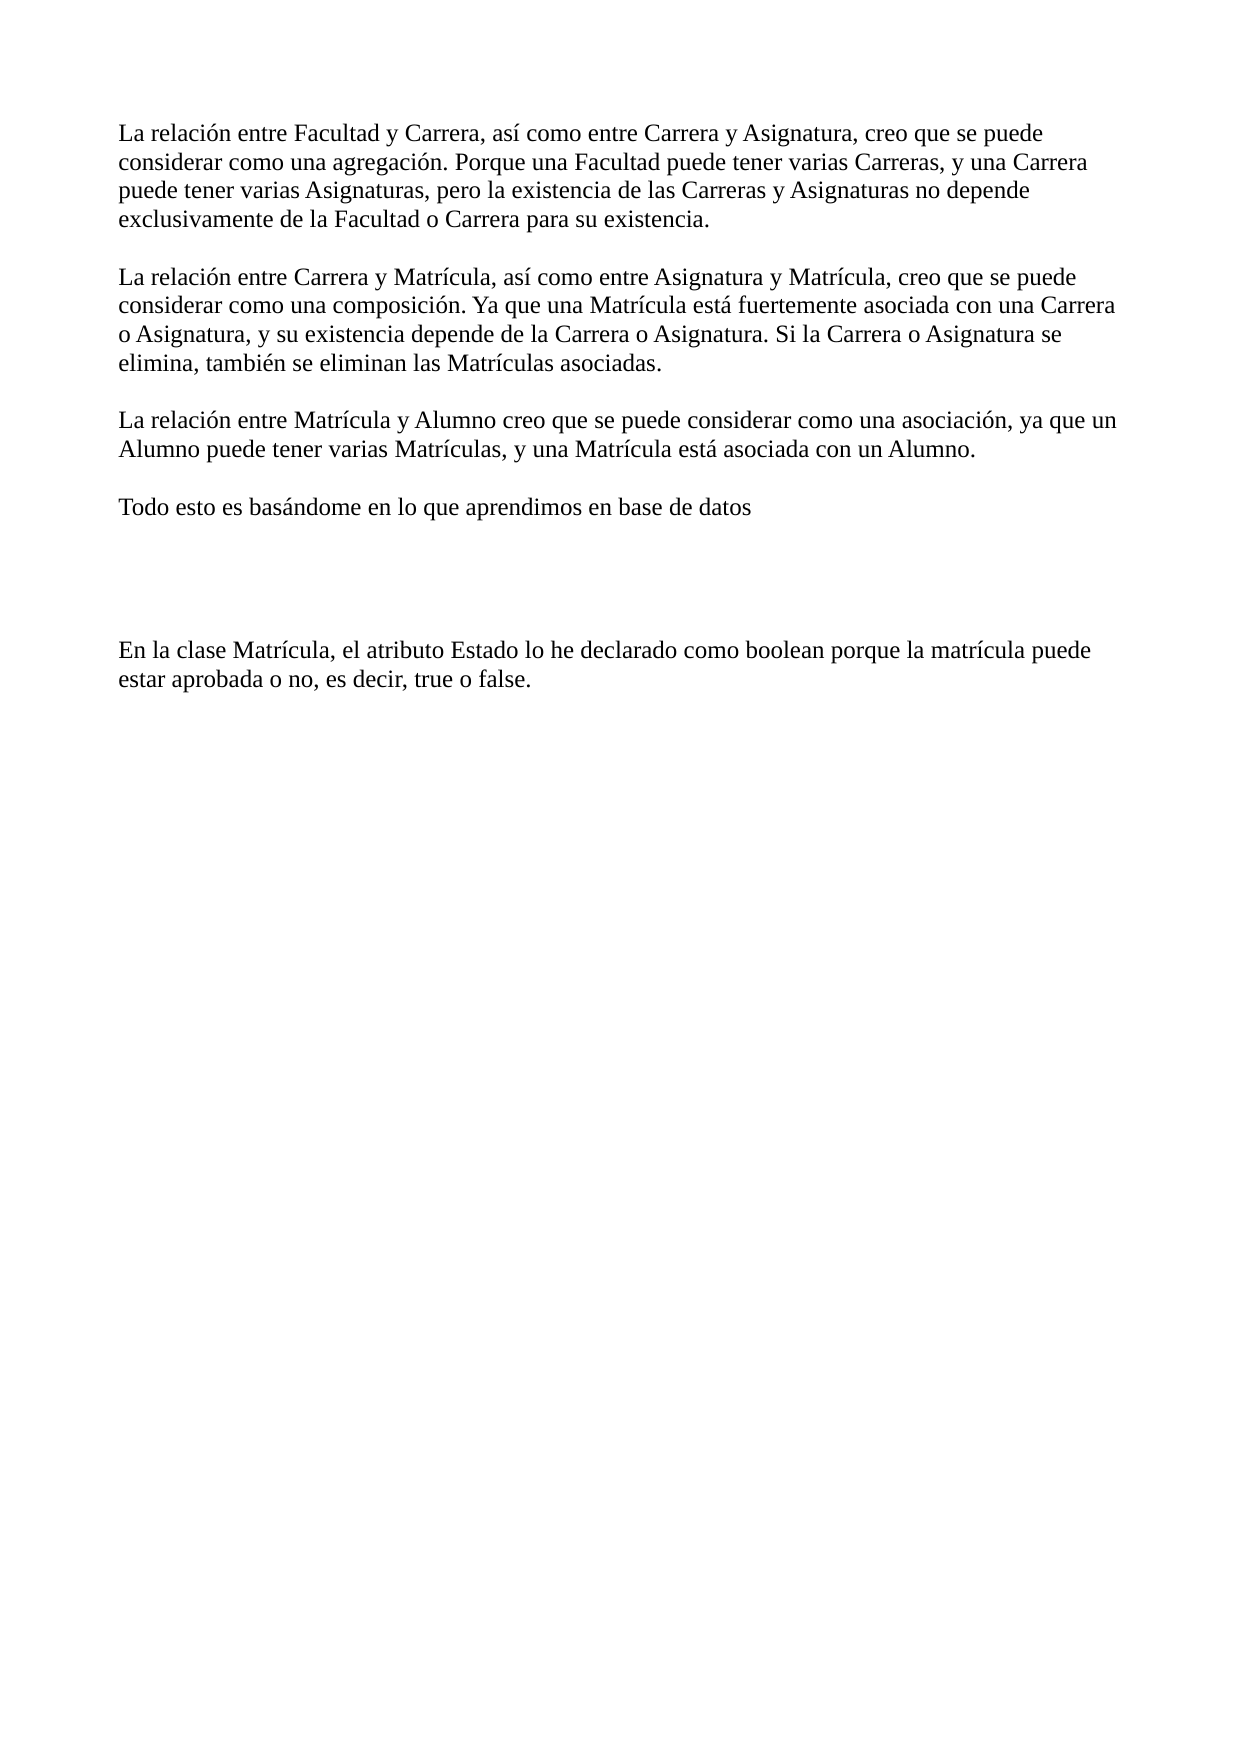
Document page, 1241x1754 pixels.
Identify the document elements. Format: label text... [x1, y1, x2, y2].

text La relación entre Carrera y Matrícula, así como entre Asignatura y Matrícula, creo que se puede considerar como una composición. Ya que una Matrícula está fuertemente asociada con una Carrera o Asignatura, y su existencia depende de la Carrera o Asignatura. Si la Carrera o Asignatura se elimina, también se eliminan las Matrículas asociadas. [118, 262, 1122, 377]
text La relación entre Facultad y Carrera, así como entre Carrera y Asignatura, creo que se puede considerar como una agregación. Porque una Facultad puede tener varias Carreras, y una Carrera puede tener varias Asignaturas, pero la existencia de las Carreras y Asignaturas no depende exclusivamente de la Facultad o Carrera para su existencia. [118, 118, 1122, 233]
text En la clase Matrícula, el atributo Estado lo he declarado como boolean porque la matrícula puede estar aprobada o no, es decir, true o false. [118, 636, 1122, 693]
text La relación entre Matrícula y Alumno creo que se puede considerar como una asociación, ya que un Alumno puede tener varias Matrículas, y una Matrícula está asociada con un Alumno. [118, 406, 1122, 463]
text Todo esto es basándome en lo que aprendimos en base de datos [118, 492, 1122, 521]
